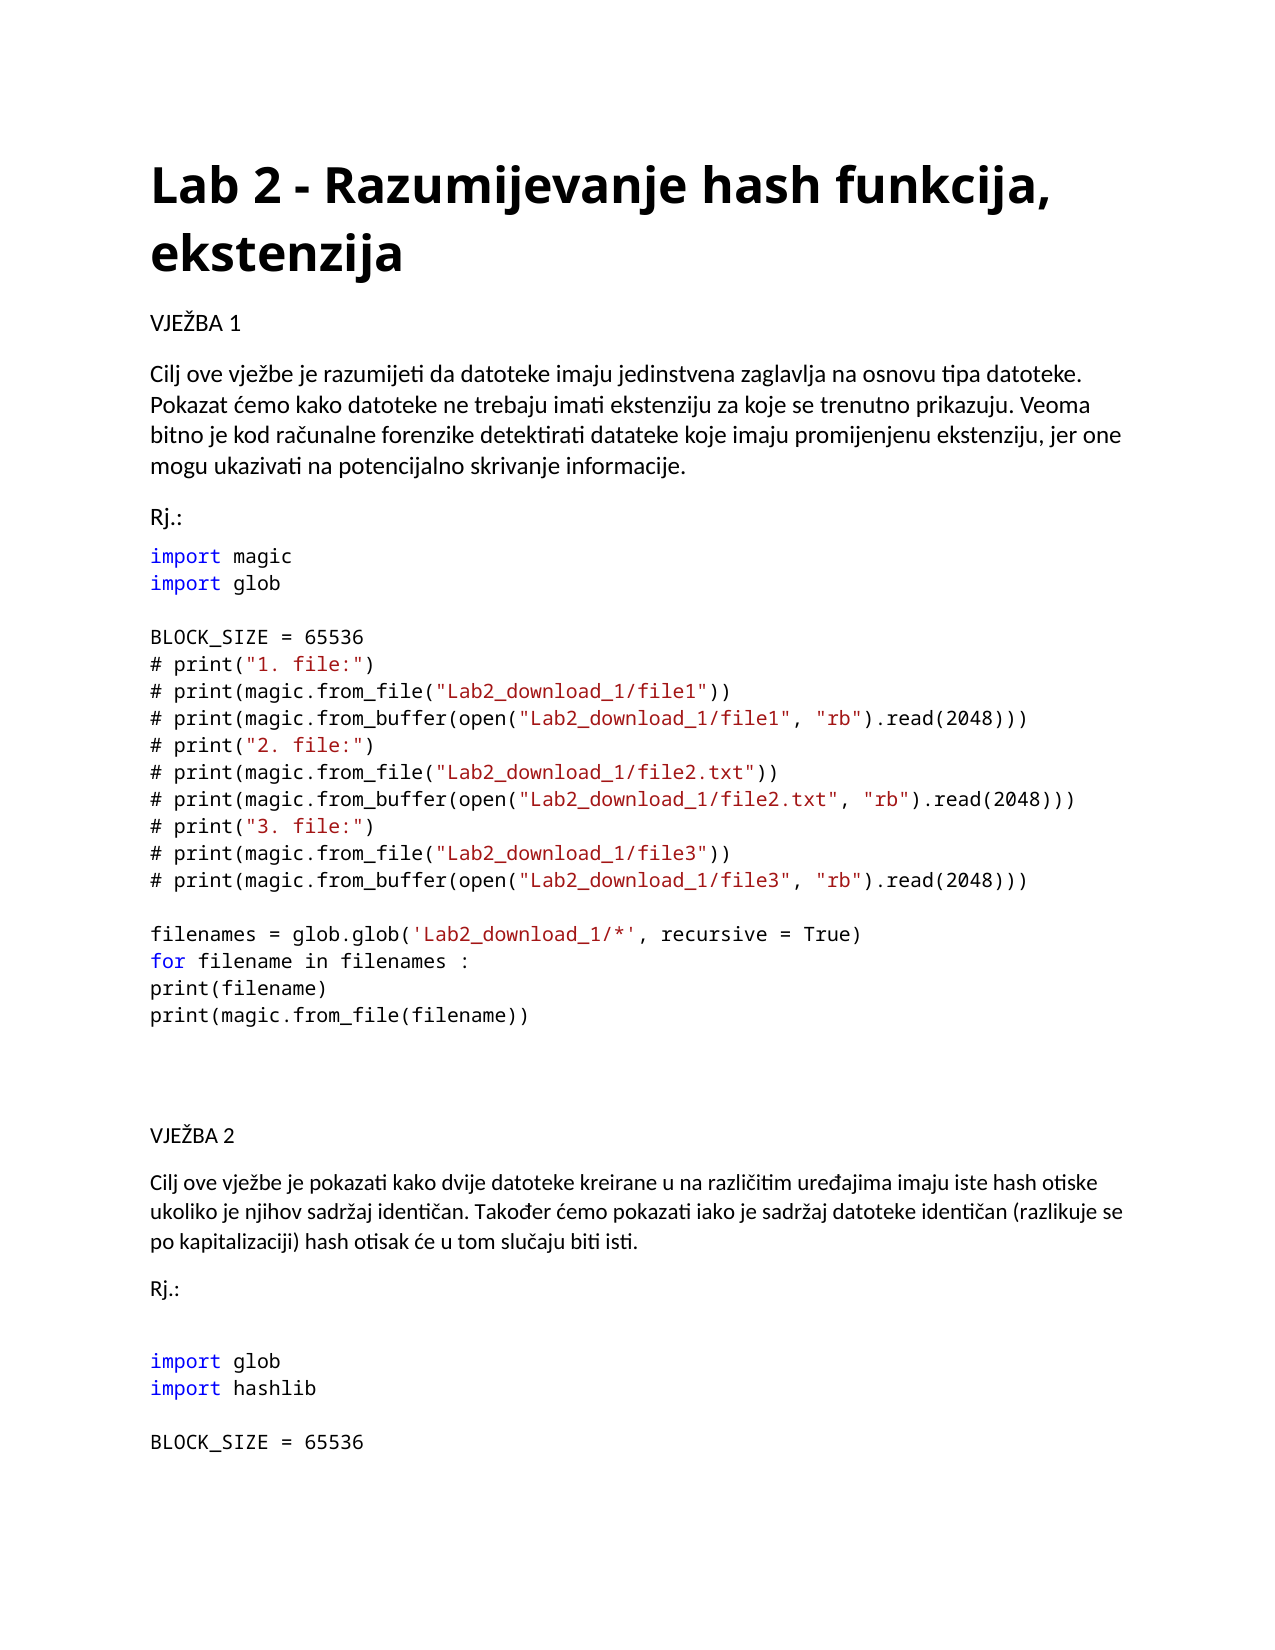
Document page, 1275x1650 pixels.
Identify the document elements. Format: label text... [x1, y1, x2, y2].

text for filename in filenames : [150, 947, 1125, 974]
text filenames = glob.glob('Lab2_download_1/*', recursive = True) [150, 920, 1125, 947]
text # print("3. file:") [150, 812, 1125, 839]
subtitle VJEŽBA 1 [150, 307, 1125, 338]
subtitle Cilj ove vježbe je razumijeti da datoteke imaju jedinstvena zaglavlja na osnovu tipa datoteke. Pokazat ćemo kako datoteke ne trebaju imati ekstenziju za koje se trenutno prikazuju. Veoma bitno je kod računalne forenzike detektirati datateke koje imaju promijenjenu ekstenziju, jer one mogu ukazivati na potencijalno skrivanje informacije. [150, 358, 1125, 481]
subtitle Lab 2 - Razumijevanje hash funkcija, ekstenzija [150, 150, 1125, 286]
text BLOCK_SIZE = 65536 [150, 623, 1125, 650]
text # print(magic.from_file("Lab2_download_1/file1")) [150, 677, 1125, 704]
text import glob [150, 1347, 1125, 1374]
text Cilj ove vježbe je pokazati kako dvije datoteke kreirane u na različitim uređajima imaju iste hash otiske ukoliko je njihov sadržaj identičan. Također ćemo pokazati iako je sadržaj datoteke identičan (razlikuje se po kapitalizaciji) hash otisak će u tom slučaju biti isti. [150, 1168, 1125, 1255]
text print(magic.from_file(filename)) [150, 1001, 1125, 1028]
text VJEŽBA 2 [150, 1121, 1125, 1149]
text # print(magic.from_file("Lab2_download_1/file2.txt")) [150, 758, 1125, 785]
text import hashlib [150, 1374, 1125, 1401]
text # print(magic.from_buffer(open("Lab2_download_1/file1", "rb").read(2048))) [150, 704, 1125, 731]
text # print("1. file:") [150, 650, 1125, 677]
subtitle Rj.: [150, 501, 1125, 532]
text import glob [150, 569, 1125, 596]
text # print(magic.from_buffer(open("Lab2_download_1/file3", "rb").read(2048))) [150, 866, 1125, 893]
text import magic [150, 542, 1125, 569]
text print(filename) [150, 974, 1125, 1001]
text Rj.: [150, 1274, 1125, 1302]
text # print(magic.from_buffer(open("Lab2_download_1/file2.txt", "rb").read(2048))) [150, 785, 1125, 812]
text BLOCK_SIZE = 65536 [150, 1428, 1125, 1455]
text # print(magic.from_file("Lab2_download_1/file3")) [150, 839, 1125, 866]
text # print("2. file:") [150, 731, 1125, 758]
